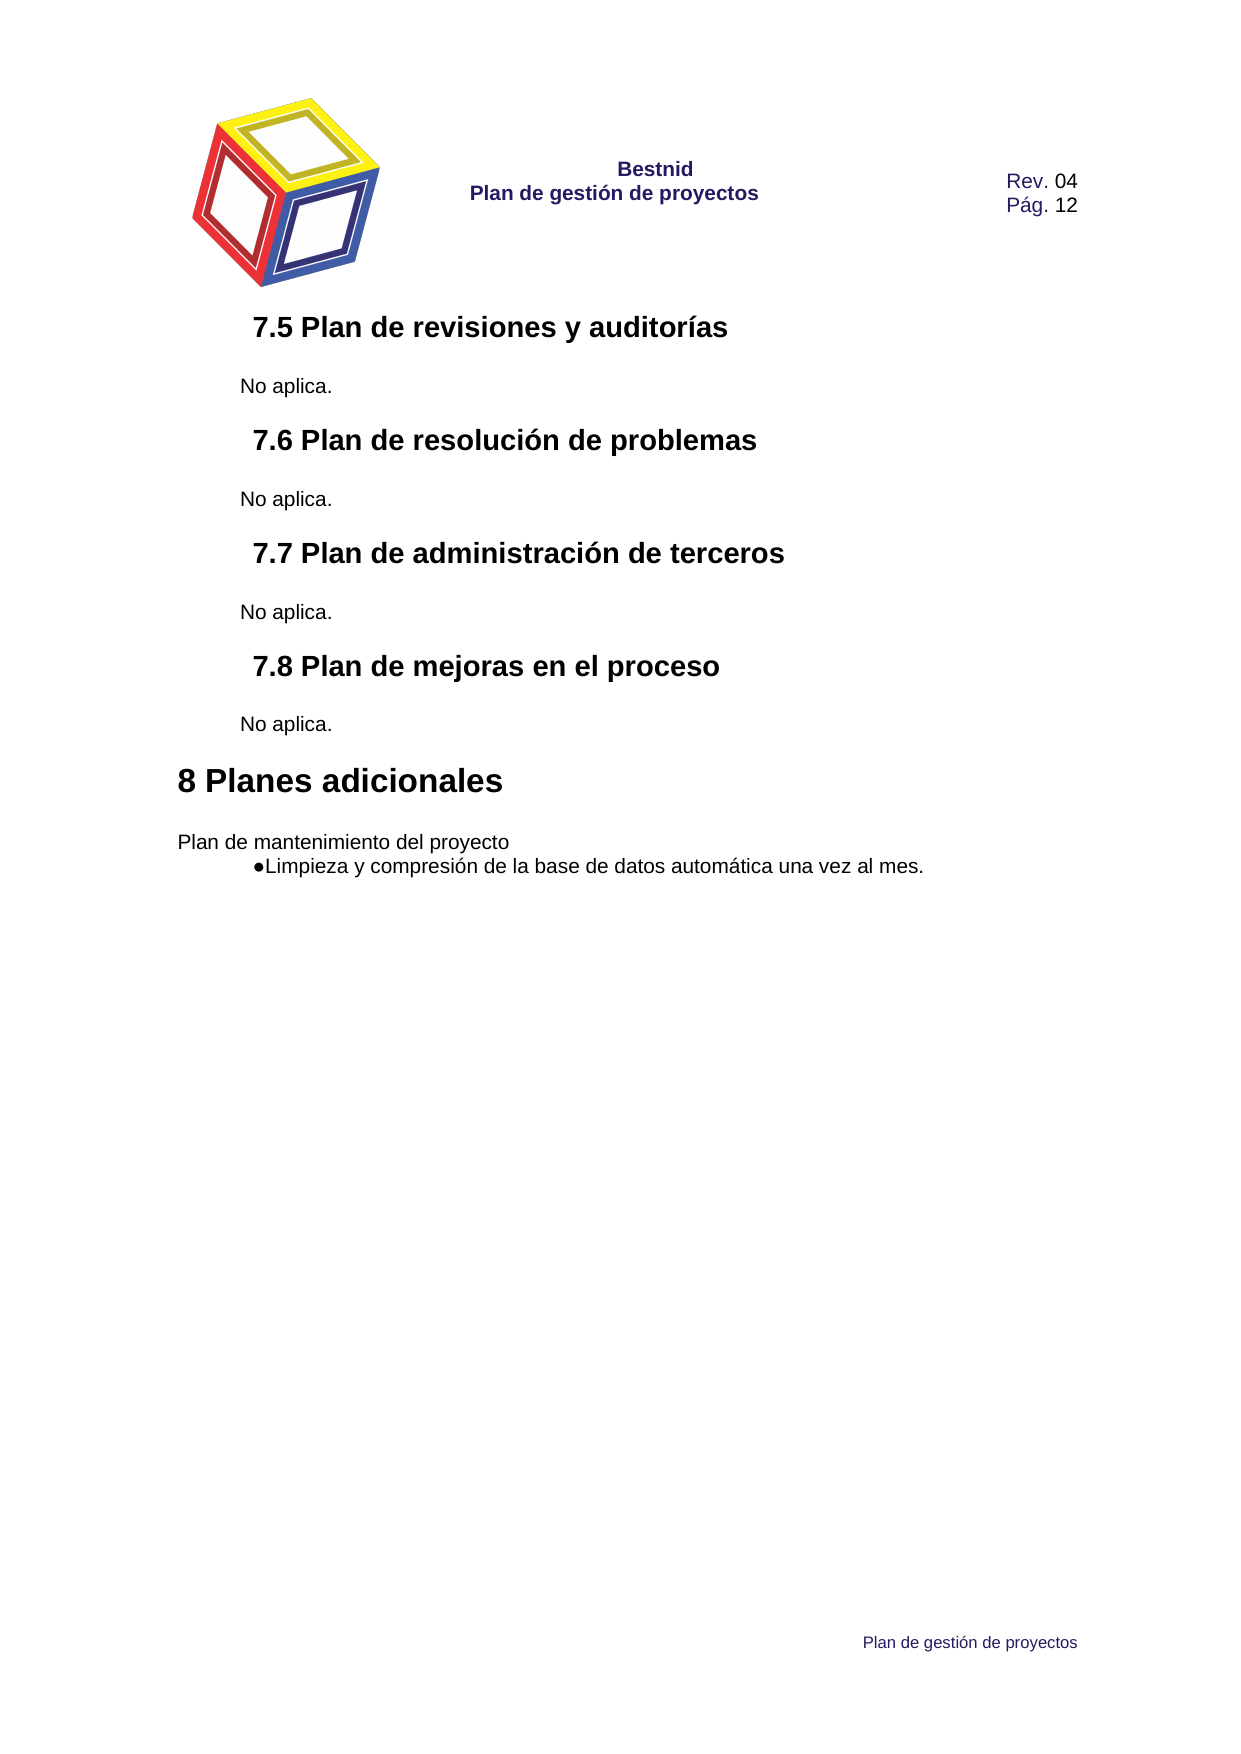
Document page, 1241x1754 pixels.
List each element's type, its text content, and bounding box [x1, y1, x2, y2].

text No aplica. [240, 374, 1063, 398]
subtitle 7.7 Plan de administración de terceros [252, 536, 1063, 569]
subtitle 7.8 Plan de mejoras en el proceso [252, 648, 1063, 682]
list Limpieza y compresión de la base de datos automática una vez al mes. [140, 854, 1063, 878]
text Plan de mantenimiento del proyecto [177, 830, 1063, 854]
text No aplica. [240, 599, 1063, 623]
subtitle 8 Planes adicionales [177, 761, 1063, 800]
subtitle 7.6 Plan de resolución de problemas [252, 423, 1063, 457]
text No aplica. [240, 487, 1063, 511]
subtitle 7.5 Plan de revisiones y auditorías [252, 310, 1063, 344]
text No aplica. [240, 712, 1063, 736]
